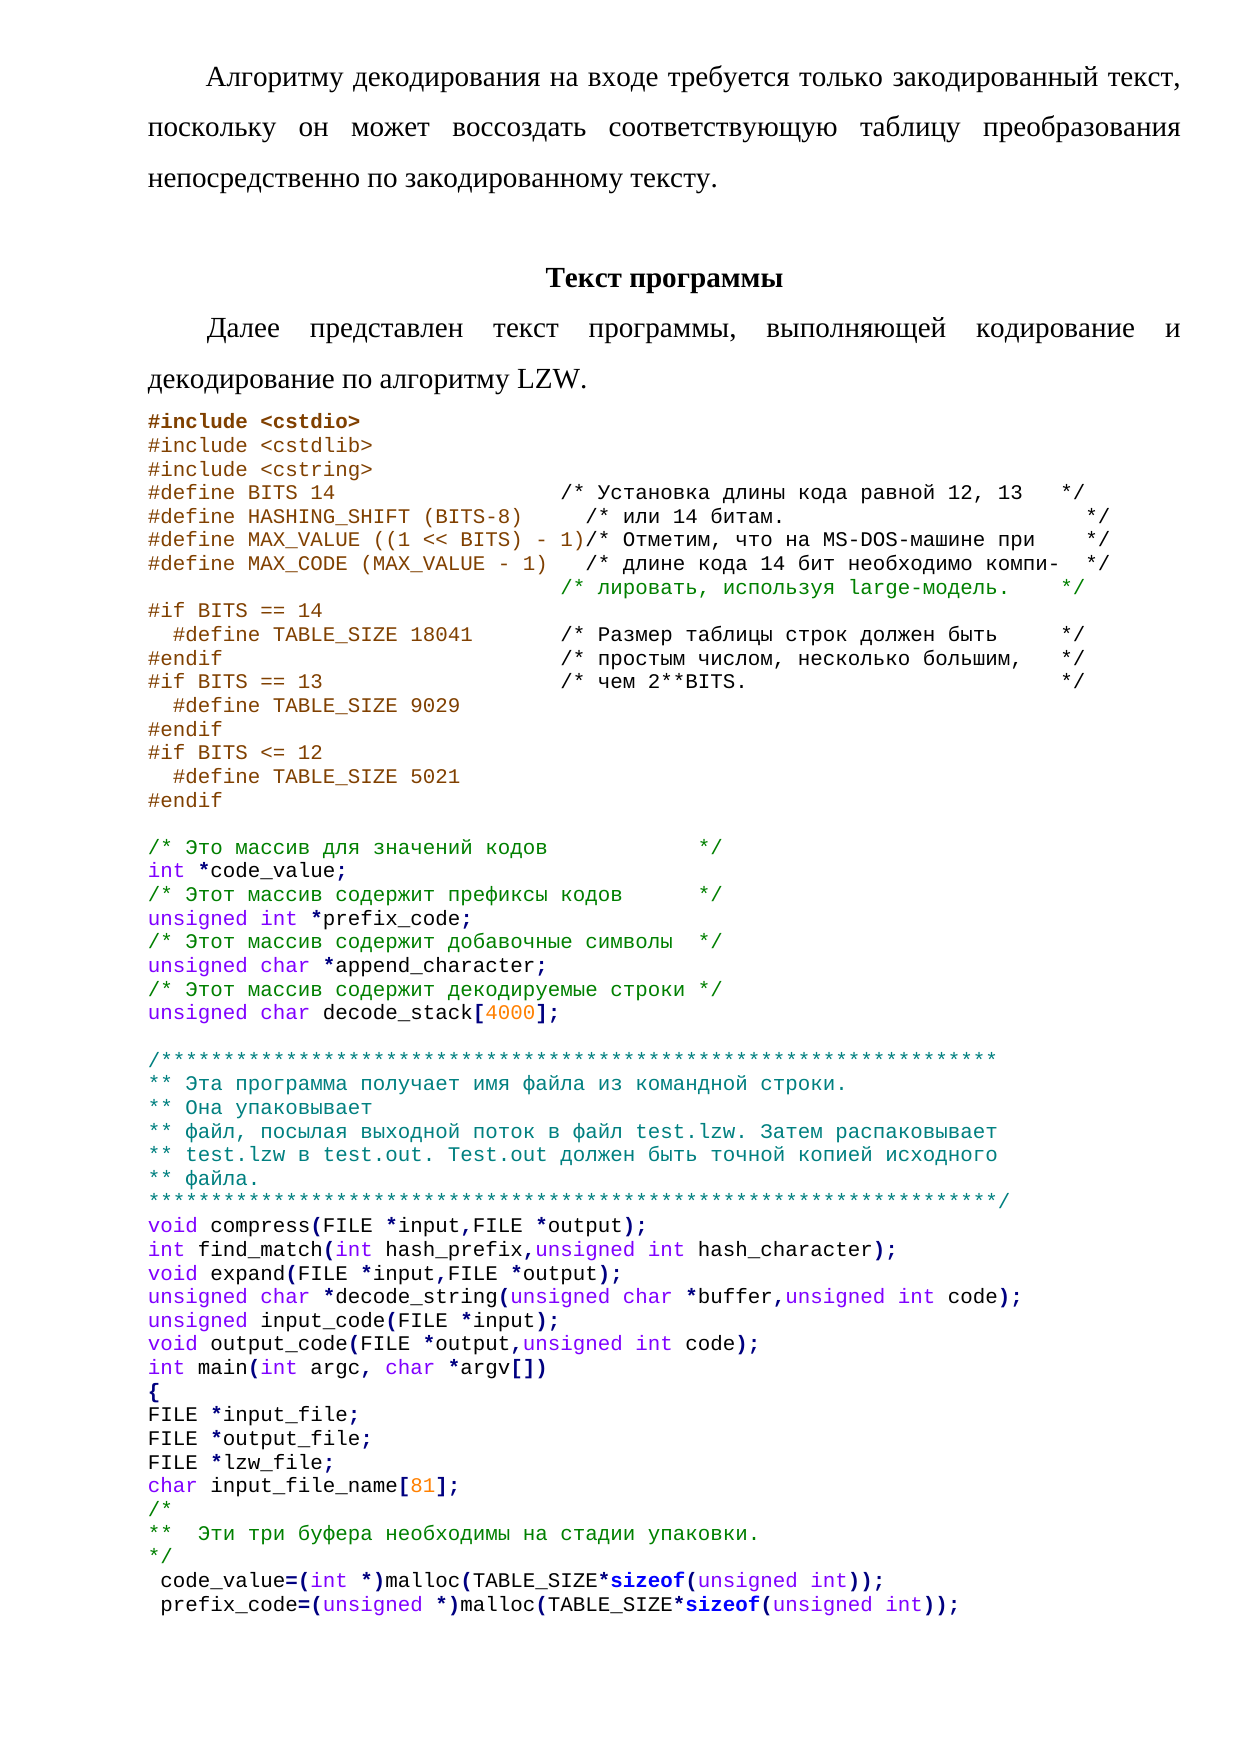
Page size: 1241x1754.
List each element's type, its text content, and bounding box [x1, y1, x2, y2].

text #if BITS == 13 /* чем 2**BITS. */ [148, 671, 1181, 695]
text unsigned int *prefix_code; [148, 908, 1181, 931]
text #if BITS == 14 [148, 600, 1181, 624]
text #endif [148, 719, 1181, 742]
text char input_file_name[81]; [148, 1475, 1181, 1499]
text ********************************************************************/ [148, 1192, 1181, 1215]
text */ [148, 1546, 1181, 1570]
text /* лировать, используя large-модель. */ [148, 577, 1181, 600]
text #endif /* простым числом, несколько большим, */ [148, 648, 1181, 671]
text /* Этот массив содержит добавочные символы */ [148, 931, 1181, 955]
text void compress(FILE *input,FILE *output); [148, 1215, 1181, 1239]
text ** Она упаковывает [148, 1097, 1181, 1121]
text #include <cstdio> [148, 411, 1181, 435]
text /******************************************************************* [148, 1050, 1181, 1073]
subtitle Текст программы [148, 260, 1181, 294]
text /* [148, 1499, 1181, 1523]
text #include <cstdlib> [148, 435, 1181, 458]
text #endif [148, 789, 1181, 813]
text unsigned char decode_stack[4000]; [148, 1002, 1181, 1026]
text ** файла. [148, 1168, 1181, 1192]
text unsigned char *decode_string(unsigned char *buffer,unsigned int code); [148, 1286, 1181, 1310]
text #define MAX_CODE (MAX_VALUE - 1) /* длине кода 14 бит необходимо компи- */ [148, 553, 1181, 577]
text prefix_code=(unsigned *)malloc(TABLE_SIZE*sizeof(unsigned int)); [148, 1593, 1181, 1617]
text ** Эта программа получает имя файла из командной строки. [148, 1073, 1181, 1097]
text unsigned char *append_character; [148, 955, 1181, 979]
text #include <cstring> [148, 458, 1181, 482]
text ** test.lzw в test.out. Test.out должен быть точной копией исходного [148, 1144, 1181, 1168]
text #define HASHING_SHIFT (BITS-8) /* или 14 битам. */ [148, 506, 1181, 529]
text code_value=(int *)malloc(TABLE_SIZE*sizeof(unsigned int)); [148, 1570, 1181, 1593]
text ** Эти три буфера необходимы на стадии упаковки. [148, 1523, 1181, 1546]
text /* Это массив для значений кодов */ [148, 837, 1181, 861]
text #define TABLE_SIZE 9029 [148, 695, 1181, 719]
text /* Этот массив содержит декодируемые строки */ [148, 979, 1181, 1002]
text void expand(FILE *input,FILE *output); [148, 1262, 1181, 1286]
text #define TABLE_SIZE 18041 /* Размер таблицы строк должен быть */ [148, 624, 1181, 648]
text int main(int argc, char *argv[]) [148, 1357, 1181, 1381]
text Далее представлен текст программы, выполняющей кодирование и декодирование по алгоритму LZW. [148, 311, 1181, 394]
text FILE *lzw_file; [148, 1452, 1181, 1475]
text Алгоритму декодирования на входе требуется только закодированный текст, поскольку он может воссоздать соответствующую таблицу преобразования непосредственно по закодированному тексту. [148, 59, 1181, 193]
text unsigned input_code(FILE *input); [148, 1310, 1181, 1333]
text #define TABLE_SIZE 5021 [148, 766, 1181, 789]
text ** файл, посылая выходной поток в файл test.lzw. Затем распаковывает [148, 1121, 1181, 1144]
text FILE *input_file; [148, 1404, 1181, 1428]
text void output_code(FILE *output,unsigned int code); [148, 1333, 1181, 1357]
text /* Этот массив содержит префиксы кодов */ [148, 884, 1181, 908]
text { [148, 1381, 1181, 1404]
text int *code_value; [148, 861, 1181, 884]
text #define BITS 14 /* Установка длины кода равной 12, 13 */ [148, 482, 1181, 506]
text #define MAX_VALUE ((1 << BITS) - 1)/* Отметим, что на MS-DOS-машине при */ [148, 529, 1181, 553]
text int find_match(int hash_prefix,unsigned int hash_character); [148, 1239, 1181, 1262]
text FILE *output_file; [148, 1428, 1181, 1452]
text #if BITS <= 12 [148, 742, 1181, 766]
